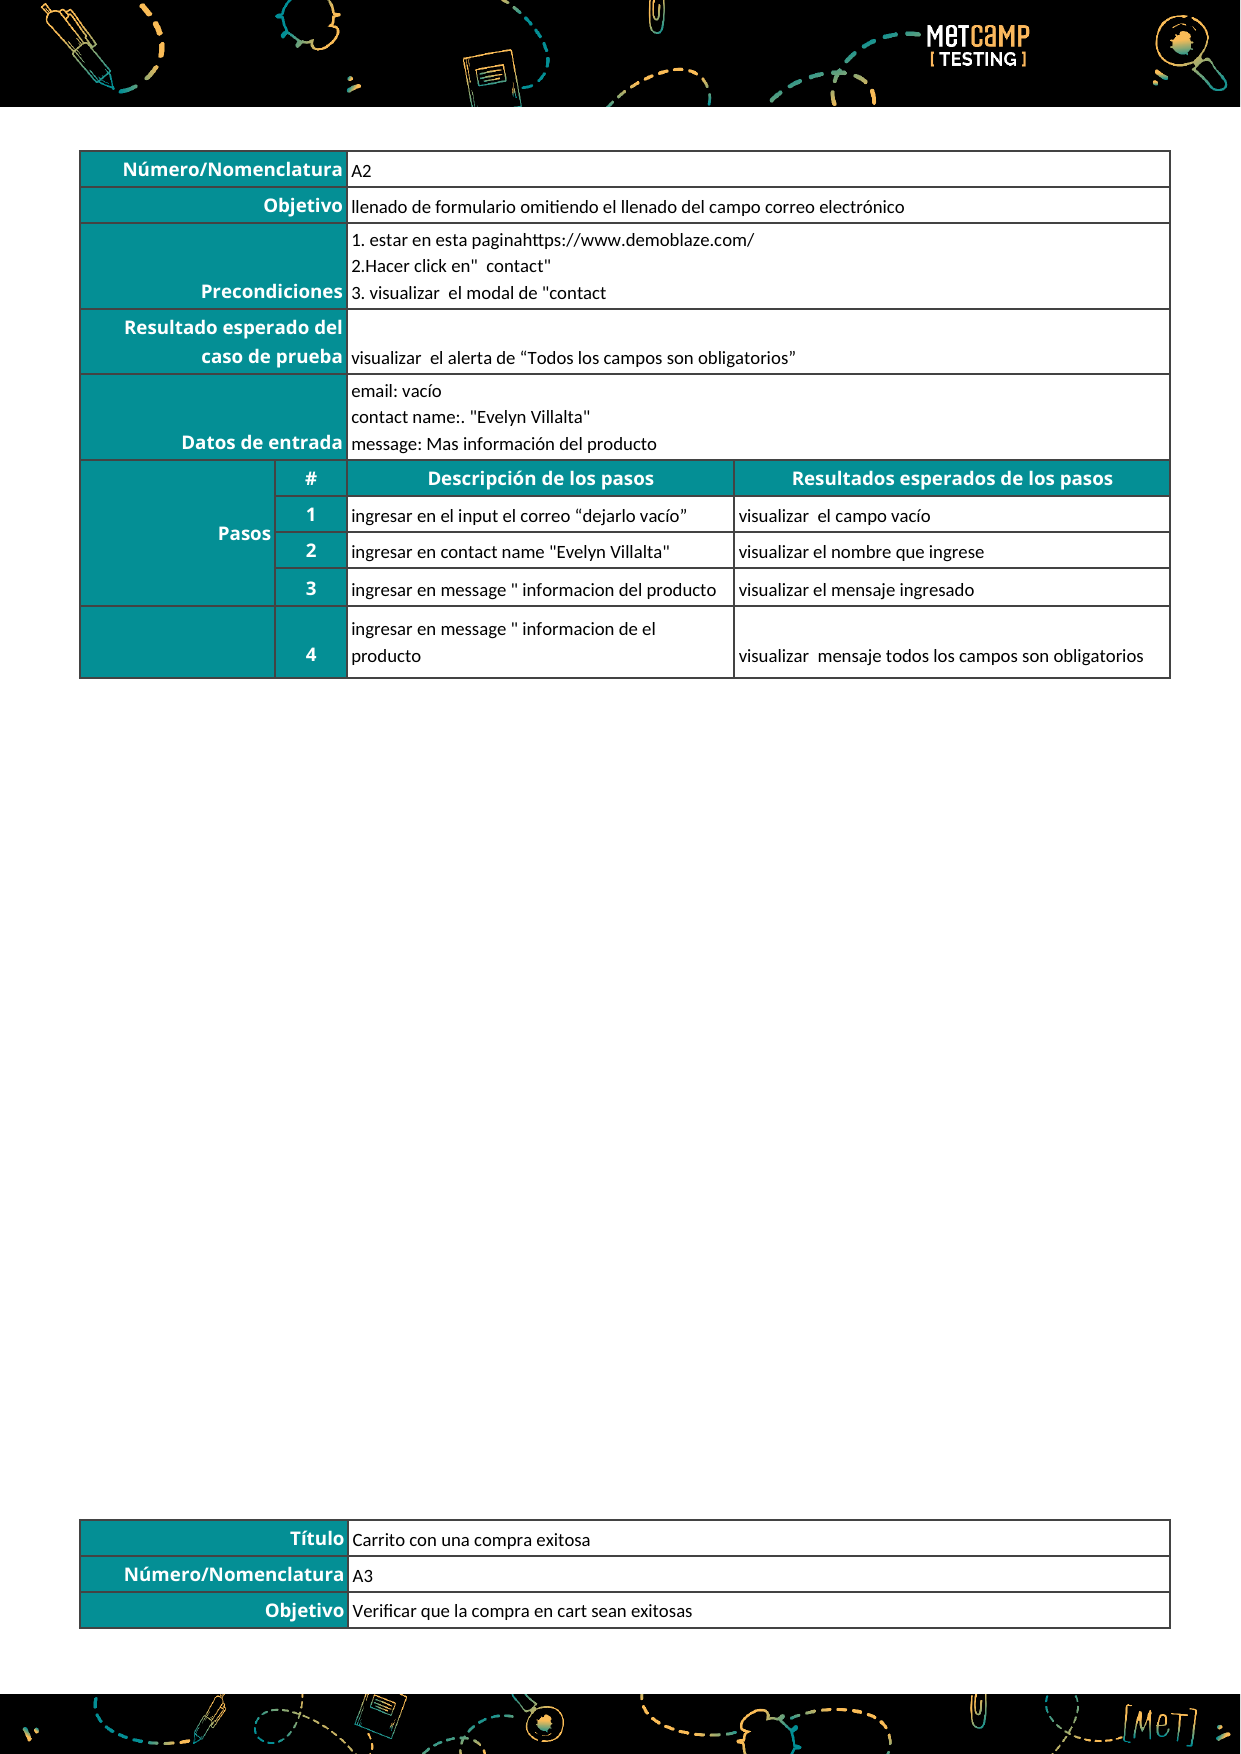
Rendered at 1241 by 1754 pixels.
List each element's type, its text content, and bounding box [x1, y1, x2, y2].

picture [0, 1694, 1241, 1754]
table_header Carrito con una compra exitosa [349, 1521, 1169, 1555]
table_cell 4 [276, 607, 346, 677]
table_cell email: vacío contact name:. "Evelyn Villalta" message: Mas información del producto [348, 375, 1169, 459]
table_cell Verificar que la compra en cart sean exitosas [349, 1593, 1169, 1627]
table_cell Resultado esperado del caso de prueba [81, 310, 346, 373]
table_cell 3 [276, 569, 346, 605]
table_cell Resultados esperados de los pasos [735, 461, 1169, 495]
table_cell 1 [276, 497, 346, 531]
table_cell llenado de formulario omitiendo el llenado del campo correo electrónico [348, 188, 1169, 222]
table_cell ingresar en el input el correo “dejarlo vacío” [348, 497, 733, 531]
table_cell visualizar mensaje todos los campos son obligatorios [735, 607, 1169, 677]
table_cell 2 [276, 533, 346, 567]
table_cell A2 [348, 152, 1169, 186]
table_cell 1. estar en esta paginahttps://www.demoblaze.com/ 2.Hacer click en" contact" 3. visualizar el modal de "contact [348, 224, 1169, 308]
table_cell visualizar el mensaje ingresado [735, 569, 1169, 605]
table_cell ingresar en contact name "Evelyn Villalta" [348, 533, 733, 567]
table_cell [81, 607, 274, 677]
table_cell Precondiciones [81, 224, 346, 308]
table_cell Descripción de los pasos [348, 461, 733, 495]
table_cell visualizar el alerta de “Todos los campos son obligatorios” [348, 310, 1169, 373]
table_cell Datos de entrada [81, 375, 346, 459]
table_cell Pasos [81, 461, 274, 605]
table_cell Número/Nomenclatura [81, 1557, 347, 1591]
table_cell visualizar el nombre que ingrese [735, 533, 1169, 567]
table_cell Objetivo [81, 188, 346, 222]
table_cell # [276, 461, 346, 495]
table_cell A3 [349, 1557, 1169, 1591]
table_cell ingresar en message " informacion del producto [348, 569, 733, 605]
table_cell visualizar el campo vacío [735, 497, 1169, 531]
table_cell ingresar en message " informacion de el producto [348, 607, 733, 677]
table_cell Número/Nomenclatura [81, 152, 346, 186]
picture [0, 0, 1241, 107]
table_cell Objetivo [81, 1593, 347, 1627]
table_header Título [81, 1521, 347, 1555]
